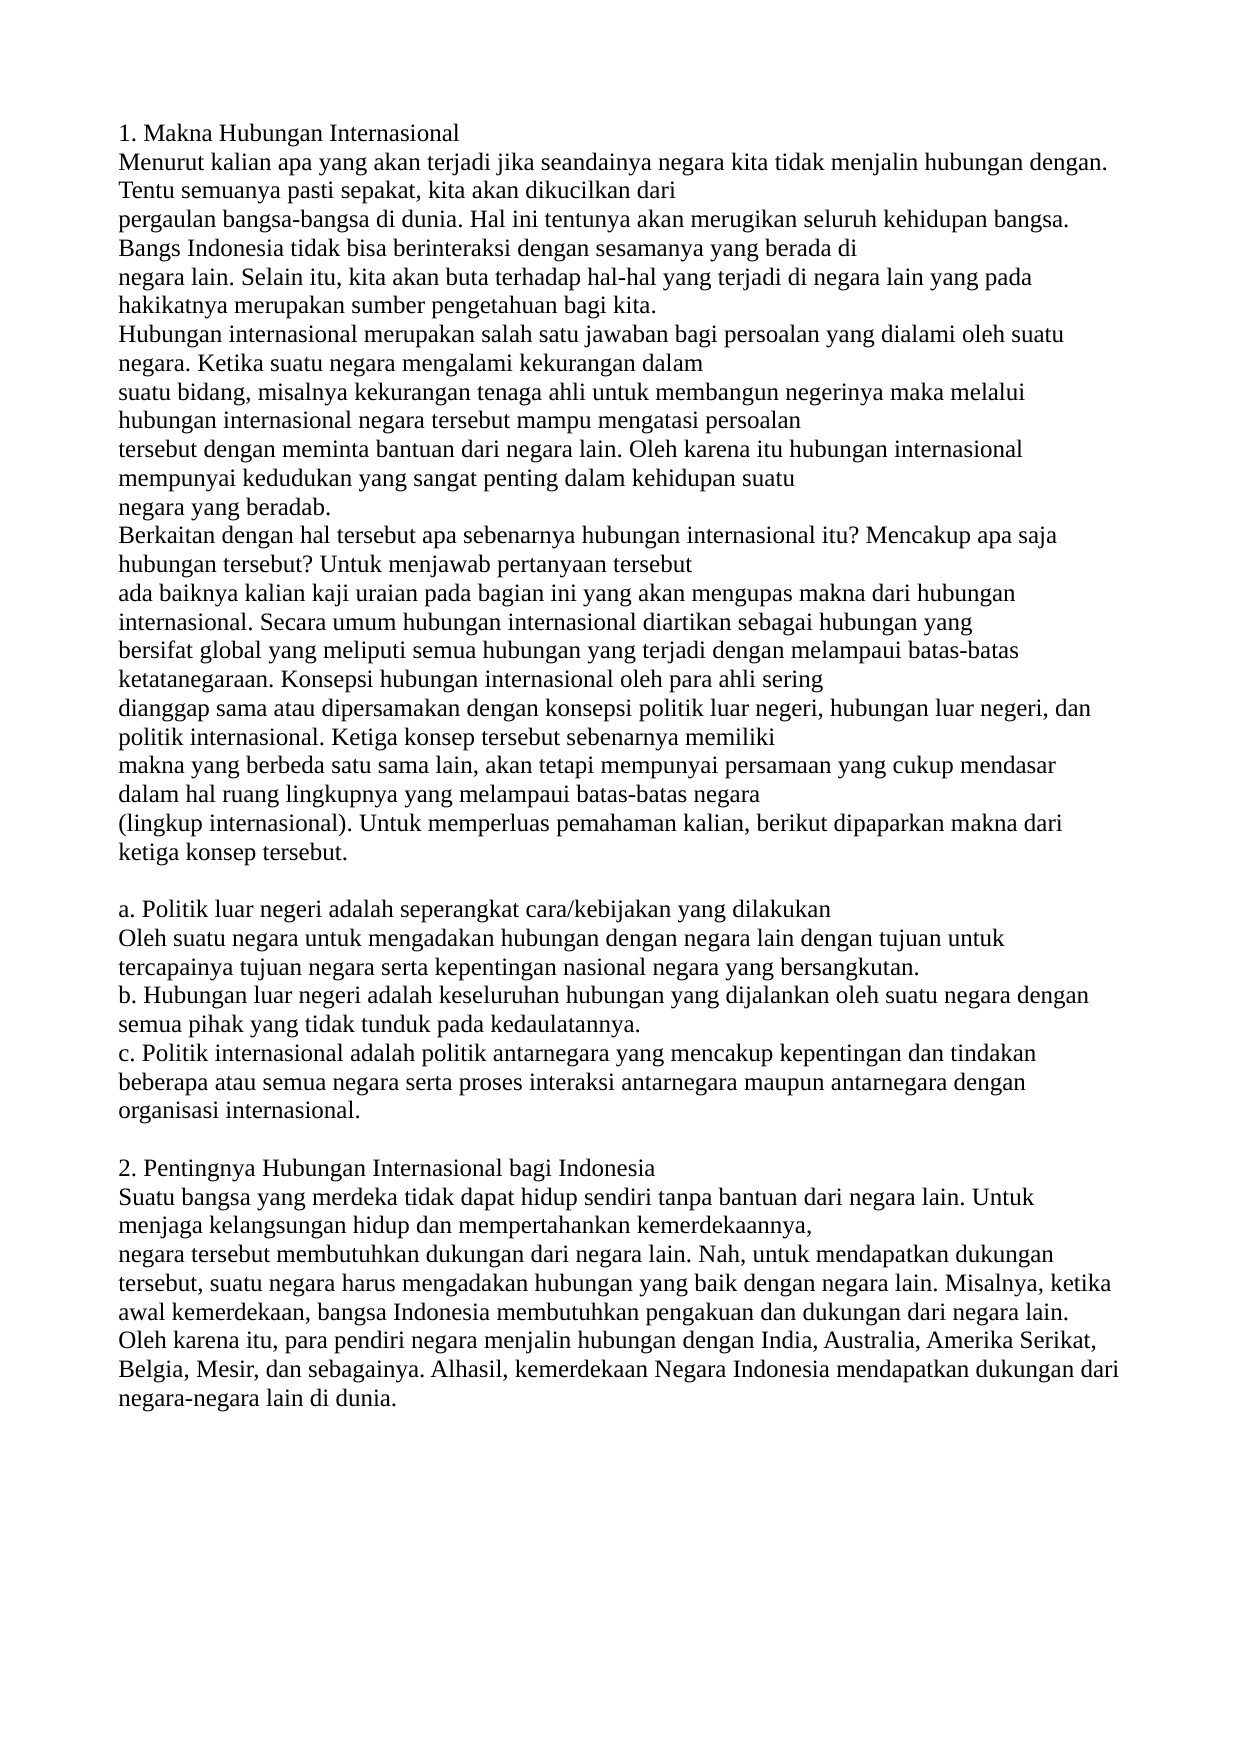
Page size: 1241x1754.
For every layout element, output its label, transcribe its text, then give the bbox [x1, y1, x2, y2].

text negara-negara lain di dunia. [118, 1383, 1122, 1412]
text Menurut kalian apa yang akan terjadi jika seandainya negara kita tidak menjalin hubungan dengan. Tentu semuanya pasti sepakat, kita akan dikucilkan dari [118, 147, 1122, 204]
text Suatu bangsa yang merdeka tidak dapat hidup sendiri tanpa bantuan dari negara lain. Untuk menjaga kelangsungan hidup dan mempertahankan kemerdekaannya, [118, 1182, 1122, 1239]
text tersebut dengan meminta bantuan dari negara lain. Oleh karena itu hubungan internasional mempunyai kedudukan yang sangat penting dalam kehidupan suatu [118, 434, 1122, 492]
text bersifat global yang meliputi semua hubungan yang terjadi dengan melampaui batas-batas ketatanegaraan. Konsepsi hubungan internasional oleh para ahli sering [118, 636, 1122, 693]
text (lingkup internasional). Untuk memperluas pemahaman kalian, berikut dipaparkan makna dari ketiga konsep tersebut. [118, 808, 1122, 866]
text 1. Makna Hubungan Internasional [118, 118, 1122, 147]
text Hubungan internasional merupakan salah satu jawaban bagi persoalan yang dialami oleh suatu negara. Ketika suatu negara mengalami kekurangan dalam [118, 319, 1122, 377]
text ada baiknya kalian kaji uraian pada bagian ini yang akan mengupas makna dari hubungan internasional. Secara umum hubungan internasional diartikan sebagai hubungan yang [118, 578, 1122, 636]
text b. Hubungan luar negeri adalah keseluruhan hubungan yang dijalankan oleh suatu negara dengan semua pihak yang tidak tunduk pada kedaulatannya. [118, 981, 1122, 1038]
text makna yang berbeda satu sama lain, akan tetapi mempunyai persamaan yang cukup mendasar dalam hal ruang lingkupnya yang melampaui batas-batas negara [118, 751, 1122, 808]
text suatu bidang, misalnya kekurangan tenaga ahli untuk membangun negerinya maka melalui hubungan internasional negara tersebut mampu mengatasi persoalan [118, 377, 1122, 434]
text negara yang beradab. [118, 492, 1122, 521]
text dianggap sama atau dipersamakan dengan konsepsi politik luar negeri, hubungan luar negeri, dan politik internasional. Ketiga konsep tersebut sebenarnya memiliki [118, 693, 1122, 751]
text negara lain. Selain itu, kita akan buta terhadap hal-hal yang terjadi di negara lain yang pada hakikatnya merupakan sumber pengetahuan bagi kita. [118, 262, 1122, 319]
text Berkaitan dengan hal tersebut apa sebenarnya hubungan internasional itu? Mencakup apa saja hubungan tersebut? Untuk menjawab pertanyaan tersebut [118, 521, 1122, 578]
text Oleh suatu negara untuk mengadakan hubungan dengan negara lain dengan tujuan untuk tercapainya tujuan negara serta kepentingan nasional negara yang bersangkutan. [118, 923, 1122, 981]
text a. Politik luar negeri adalah seperangkat cara/kebijakan yang dilakukan [118, 894, 1122, 923]
text negara tersebut membutuhkan dukungan dari negara lain. Nah, untuk mendapatkan dukungan tersebut, suatu negara harus mengadakan hubungan yang baik dengan negara lain. Misalnya, ketika awal kemerdekaan, bangsa Indonesia membutuhkan pengakuan dan dukungan dari negara lain. Oleh karena itu, para pendiri negara menjalin hubungan dengan India, Australia, Amerika Serikat, Belgia, Mesir, dan sebagainya. Alhasil, kemerdekaan Negara Indonesia mendapatkan dukungan dari [118, 1239, 1122, 1383]
text c. Politik internasional adalah politik antarnegara yang mencakup kepentingan dan tindakan beberapa atau semua negara serta proses interaksi antarnegara maupun antarnegara dengan organisasi internasional. [118, 1038, 1122, 1124]
text 2. Pentingnya Hubungan Internasional bagi Indonesia [118, 1153, 1122, 1182]
text pergaulan bangsa-bangsa di dunia. Hal ini tentunya akan merugikan seluruh kehidupan bangsa. Bangs Indonesia tidak bisa berinteraksi dengan sesamanya yang berada di [118, 204, 1122, 262]
